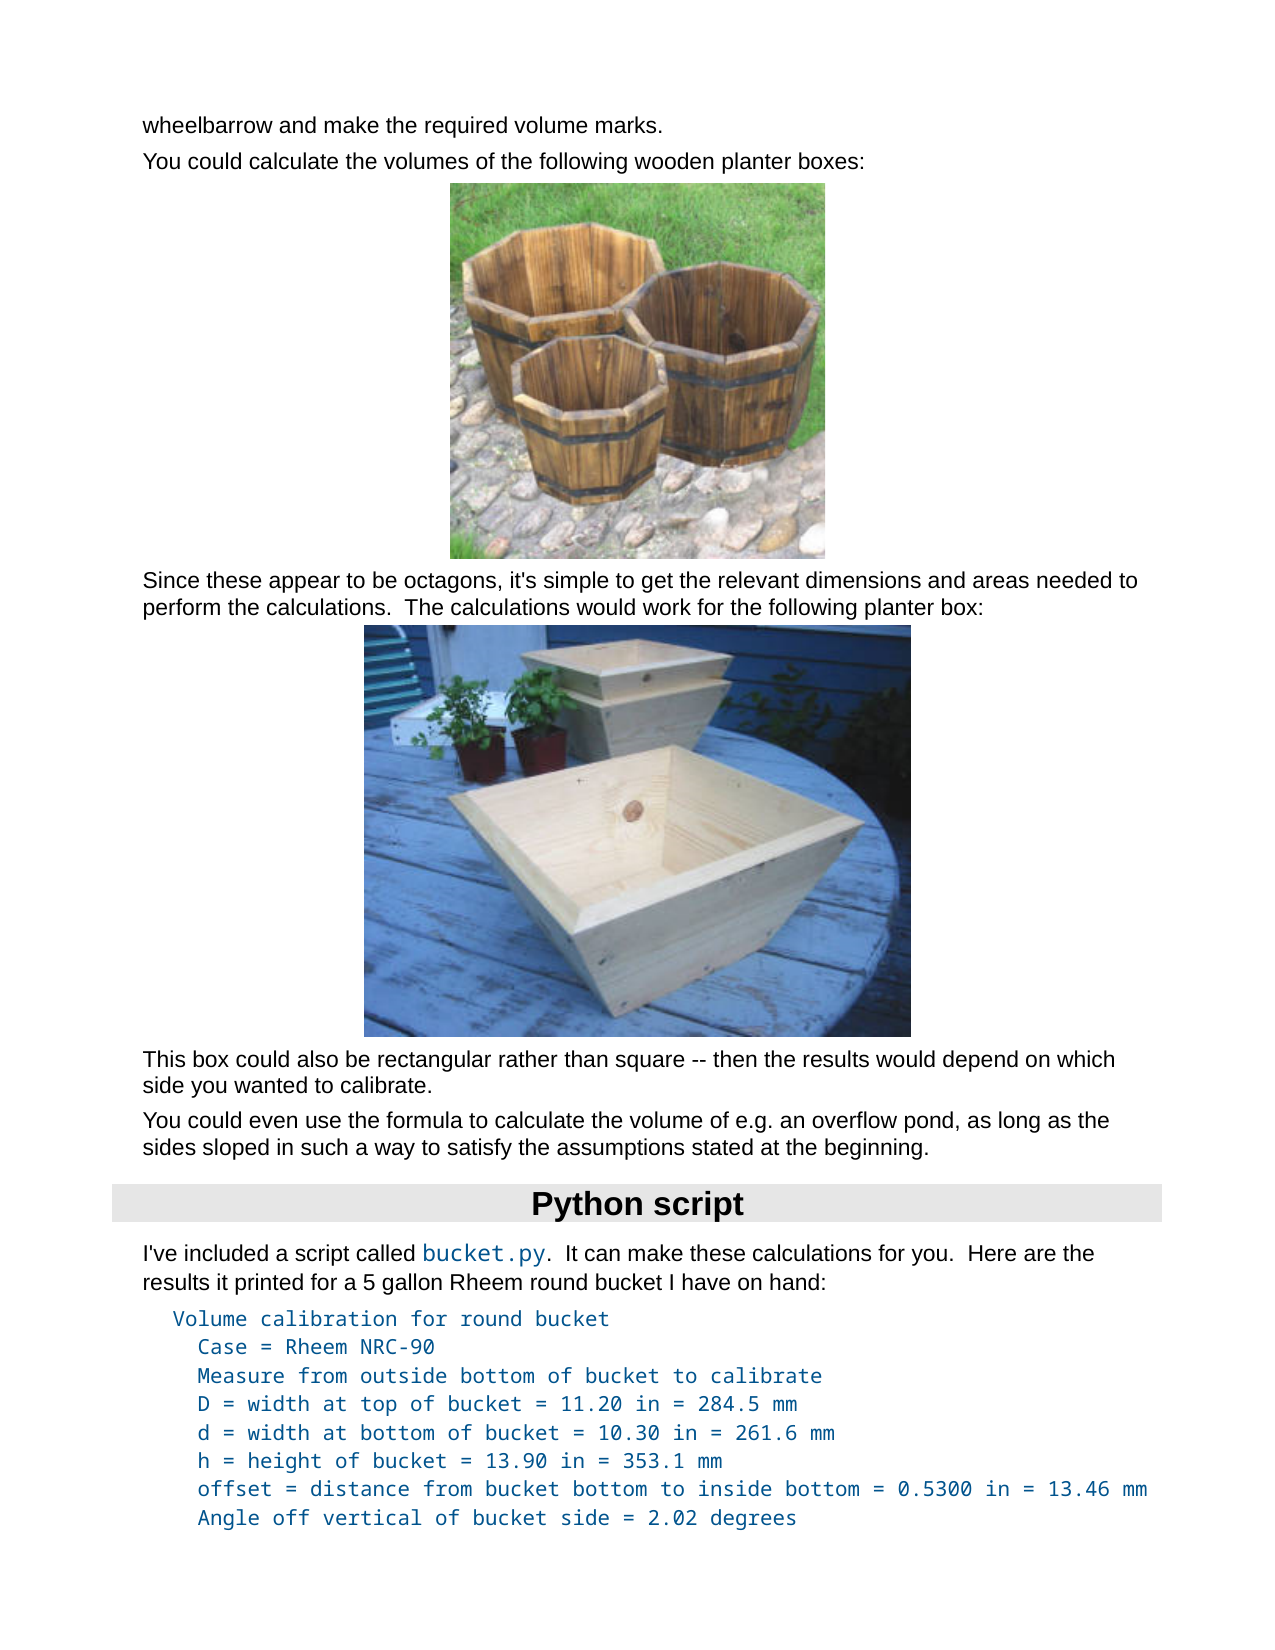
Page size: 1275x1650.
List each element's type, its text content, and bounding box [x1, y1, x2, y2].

text Case = Rheem NRC-90 [172, 1332, 1162, 1361]
text h = height of bucket = 13.90 in = 353.1 mm [172, 1446, 1162, 1474]
text You could calculate the volumes of the following wooden planter boxes: [142, 148, 1162, 174]
text offset = distance from bucket bottom to inside bottom = 0.5300 in = 13.46 mm [172, 1474, 1162, 1503]
text I've included a script called bucket.py. It can make these calculations for you. Here are the results it printed for a 5 gallon Rheem round bucket I have on hand: [142, 1237, 1162, 1295]
text D = width at top of bucket = 11.20 in = 284.5 mm [172, 1389, 1162, 1418]
text This box could also be rectangular rather than square -- then the results would depend on which side you wanted to calibrate. [142, 629, 1162, 1098]
text d = width at bottom of bucket = 10.30 in = 261.6 mm [172, 1418, 1162, 1446]
text Angle off vertical of bucket side = 2.02 degrees [172, 1503, 1162, 1531]
subtitle Python script [112, 1184, 1162, 1222]
text Measure from outside bottom of bucket to calibrate [172, 1361, 1162, 1389]
text Volume calibration for round bucket [172, 1304, 1162, 1332]
text You could even use the formula to calculate the volume of e.g. an overflow pond, as long as the sides sloped in such a way to satisfy the assumptions stated at the beginning. [142, 1107, 1162, 1160]
text Since these appear to be octagons, it's simple to get the relevant dimensions and areas needed to perform the calculations. The calculations would work for the following planter box: [142, 183, 1162, 620]
text wheelbarrow and make the required volume marks. [142, 112, 1162, 139]
